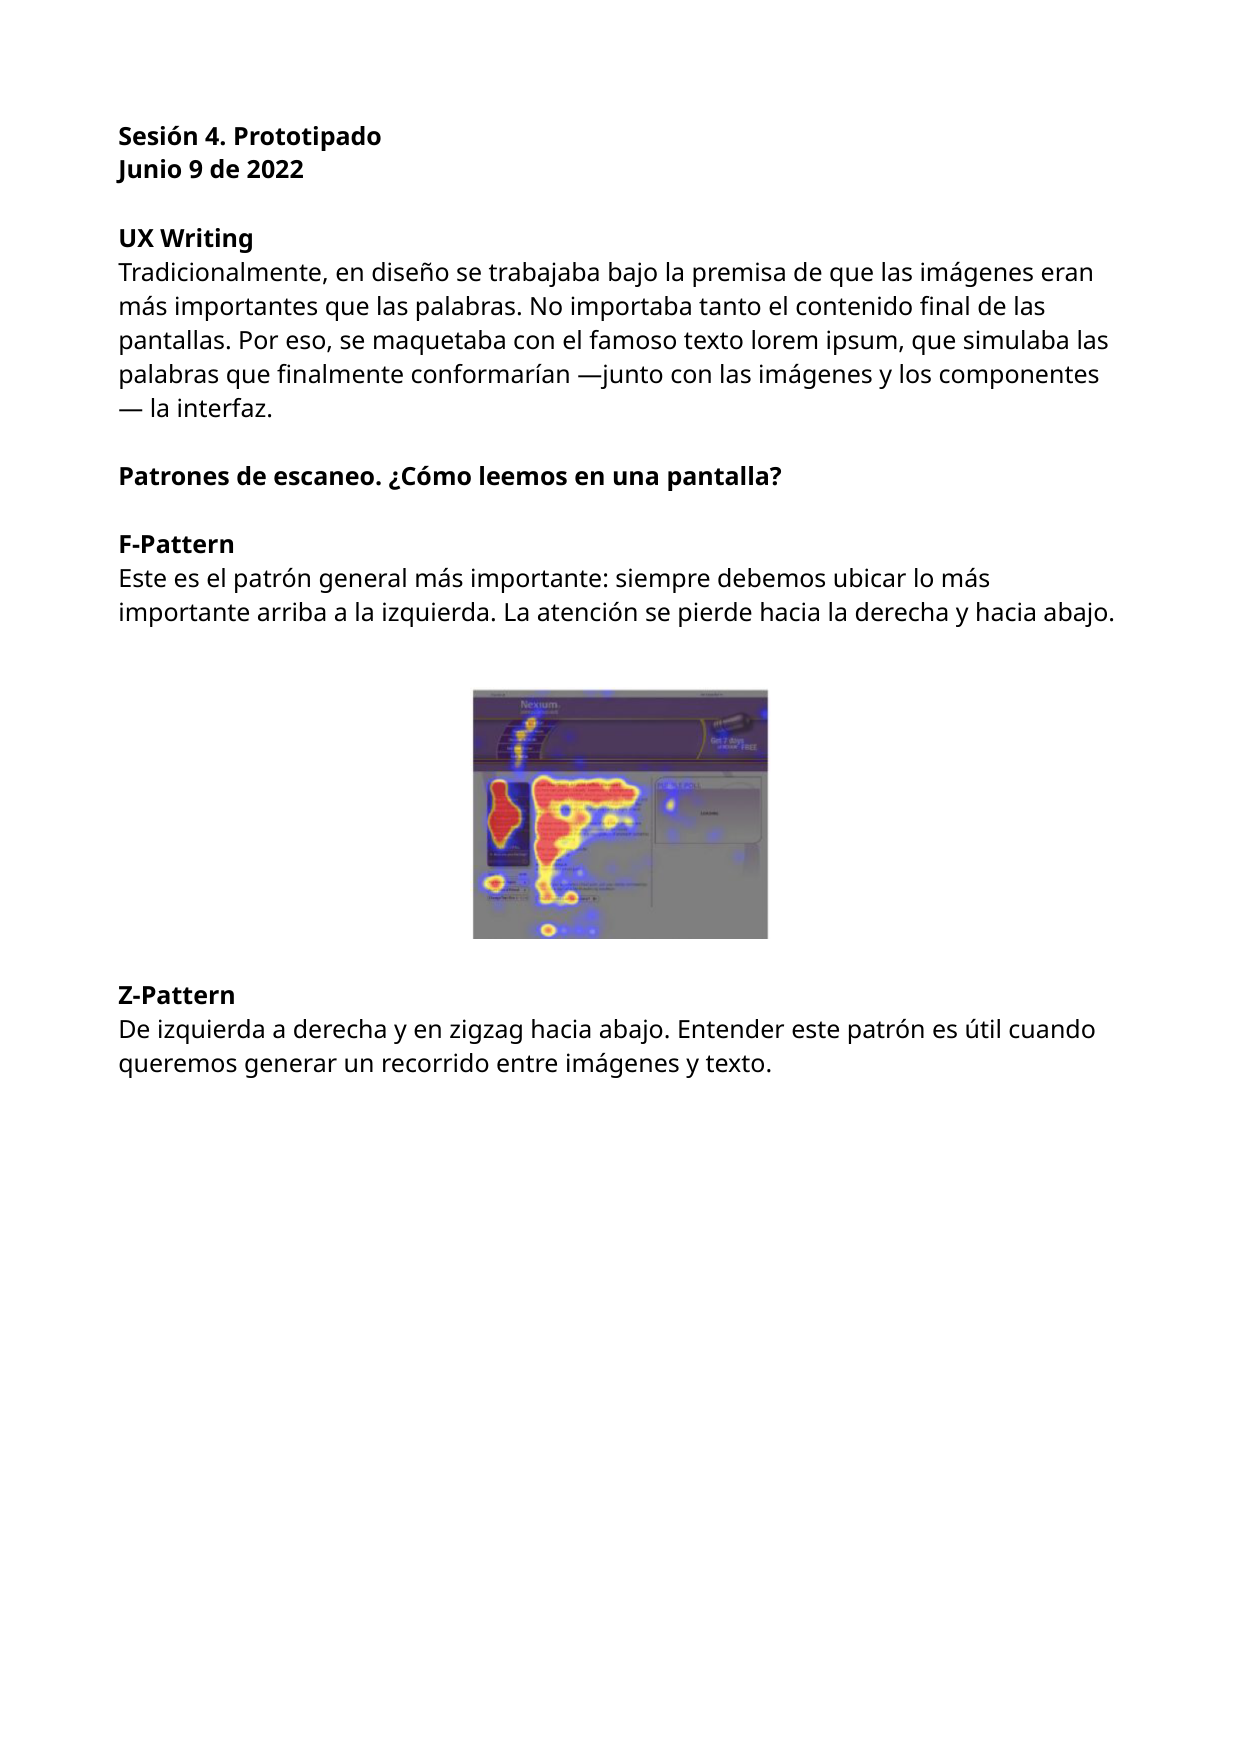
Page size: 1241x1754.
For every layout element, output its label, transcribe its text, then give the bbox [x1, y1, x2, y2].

text Tradicionalmente, en diseño se trabajaba bajo la premisa de que las imágenes eran más importantes que las palabras. No importaba tanto el contenido final de las pantallas. Por eso, se maquetaba con el famoso texto lorem ipsum, que simulaba las palabras que finalmente conformarían —junto con las imágenes y los componentes— la interfaz. [118, 254, 1122, 425]
text Junio 9 de 2022 [118, 152, 1122, 186]
picture [469, 686, 772, 942]
text Patrones de escaneo. ¿Cómo leemos en una pantalla? [118, 459, 1122, 493]
text De izquierda a derecha y en zigzag hacia abajo. Entender este patrón es útil cuando queremos generar un recorrido entre imágenes y texto. [118, 1011, 1122, 1079]
text Sesión 4. Prototipado [118, 118, 1122, 152]
text UX Writing [118, 220, 1122, 254]
text Z-Pattern [118, 663, 1122, 1011]
text Este es el patrón general más importante: siempre debemos ubicar lo más importante arriba a la izquierda. La atención se pierde hacia la derecha y hacia abajo. [118, 561, 1122, 629]
text F-Pattern [118, 527, 1122, 561]
